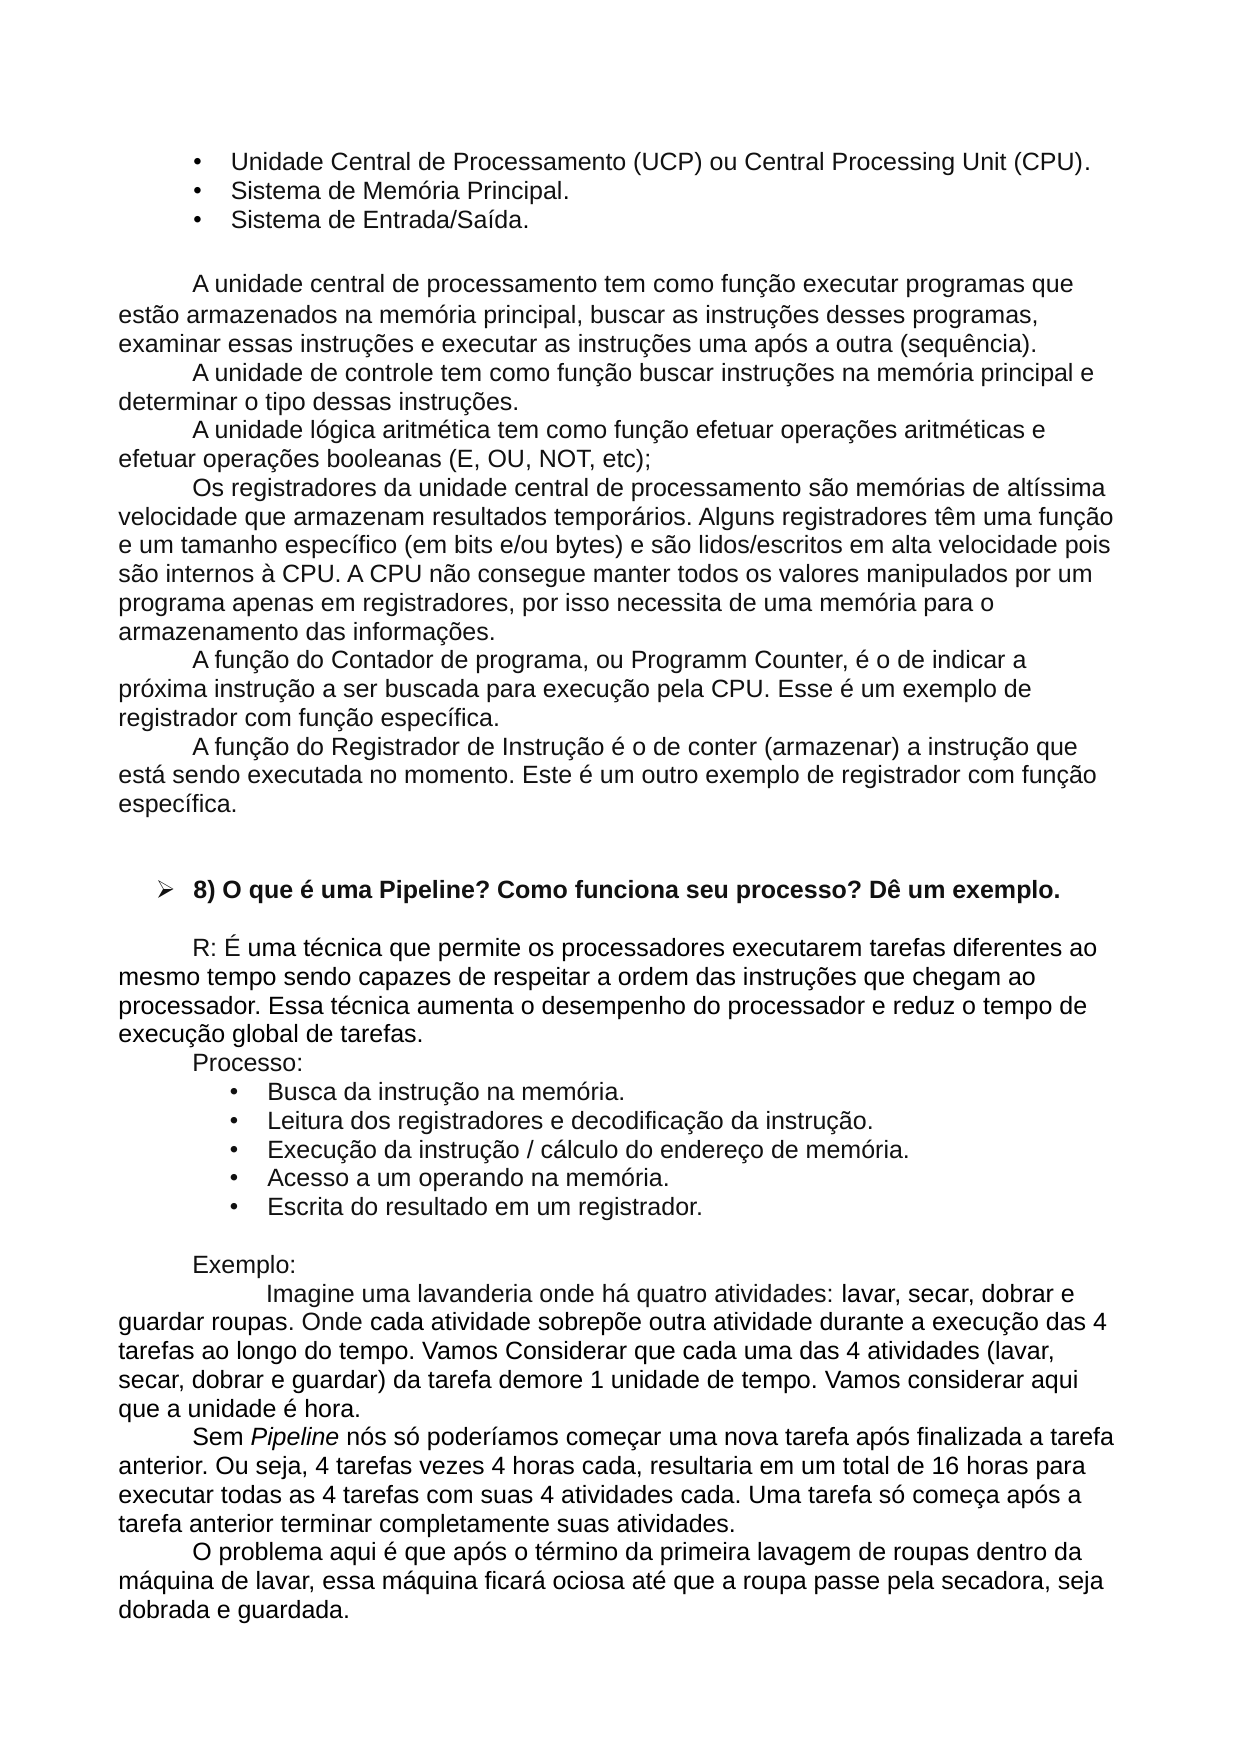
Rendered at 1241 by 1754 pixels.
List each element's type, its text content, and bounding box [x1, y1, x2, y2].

list 8) O que é uma Pipeline? Como funciona seu processo? Dê um exemplo. [156, 876, 1122, 904]
text Processo: [118, 1048, 1122, 1077]
text R: É uma técnica que permite os processadores executarem tarefas diferentes ao mesmo tempo sendo capazes de respeitar a ordem das instruções que chegam ao processador. Essa técnica aumenta o desempenho do processador e reduz o tempo de execução global de tarefas. [118, 933, 1122, 1048]
list Escrita do resultado em um registrador. [229, 1192, 1122, 1221]
list Unidade Central de Processamento (UCP) ou Central Processing Unit (CPU). [193, 147, 1122, 176]
text Exemplo: [118, 1250, 1122, 1279]
list Sistema de Memória Principal. [193, 176, 1122, 204]
list Execução da instrução / cálculo do endereço de memória. [229, 1134, 1122, 1163]
text A função do Contador de programa, ou Programm Counter, é o de indicar a próxima instrução a ser buscada para execução pela CPU. Esse é um exemplo de registrador com função específica. [118, 646, 1122, 732]
text Sem Pipeline nós só poderíamos começar uma nova tarefa após finalizada a tarefa anterior. Ou seja, 4 tarefas vezes 4 horas cada, resultaria em um total de 16 horas para executar todas as 4 tarefas com suas 4 atividades cada. Uma tarefa só começa após a tarefa anterior terminar completamente suas atividades. [118, 1422, 1122, 1537]
text A unidade central de processamento tem como função executar programas que estão armazenados na memória principal, buscar as instruções desses programas, examinar essas instruções e executar as instruções uma após a outra (sequência). [118, 262, 1122, 358]
text Imagine uma lavanderia onde há quatro atividades: lavar, secar, dobrar e guardar roupas. Onde cada atividade sobrepõe outra atividade durante a execução das 4 tarefas ao longo do tempo. Vamos Considerar que cada uma das 4 atividades (lavar, secar, dobrar e guardar) da tarefa demore 1 unidade de tempo. Vamos considerar aqui que a unidade é hora. [118, 1279, 1122, 1422]
text Os registradores da unidade central de processamento são memórias de altíssima velocidade que armazenam resultados temporários. Alguns registradores têm uma função e um tamanho específico (em bits e/ou bytes) e são lidos/escritos em alta velocidade pois são internos à CPU. A CPU não consegue manter todos os valores manipulados por um programa apenas em registradores, por isso necessita de uma memória para o armazenamento das informações. [118, 473, 1122, 646]
text A função do Registrador de Instrução é o de conter (armazenar) a instrução que está sendo executada no momento. Este é um outro exemplo de registrador com função específica. [118, 732, 1122, 818]
text O problema aqui é que após o término da primeira lavagem de roupas dentro da máquina de lavar, essa máquina ficará ociosa até que a roupa passe pela secadora, seja dobrada e guardada. [118, 1537, 1122, 1624]
text A unidade lógica aritmética tem como função efetuar operações aritméticas e efetuar operações booleanas (E, OU, NOT, etc); [118, 416, 1122, 473]
text A unidade de controle tem como função buscar instruções na memória principal e determinar o tipo dessas instruções. [118, 358, 1122, 416]
list Sistema de Entrada/Saída. [193, 204, 1122, 233]
list Busca da instrução na memória. [229, 1077, 1122, 1106]
list Leitura dos registradores e decodificação da instrução. [229, 1106, 1122, 1134]
list Acesso a um operando na memória. [229, 1163, 1122, 1192]
